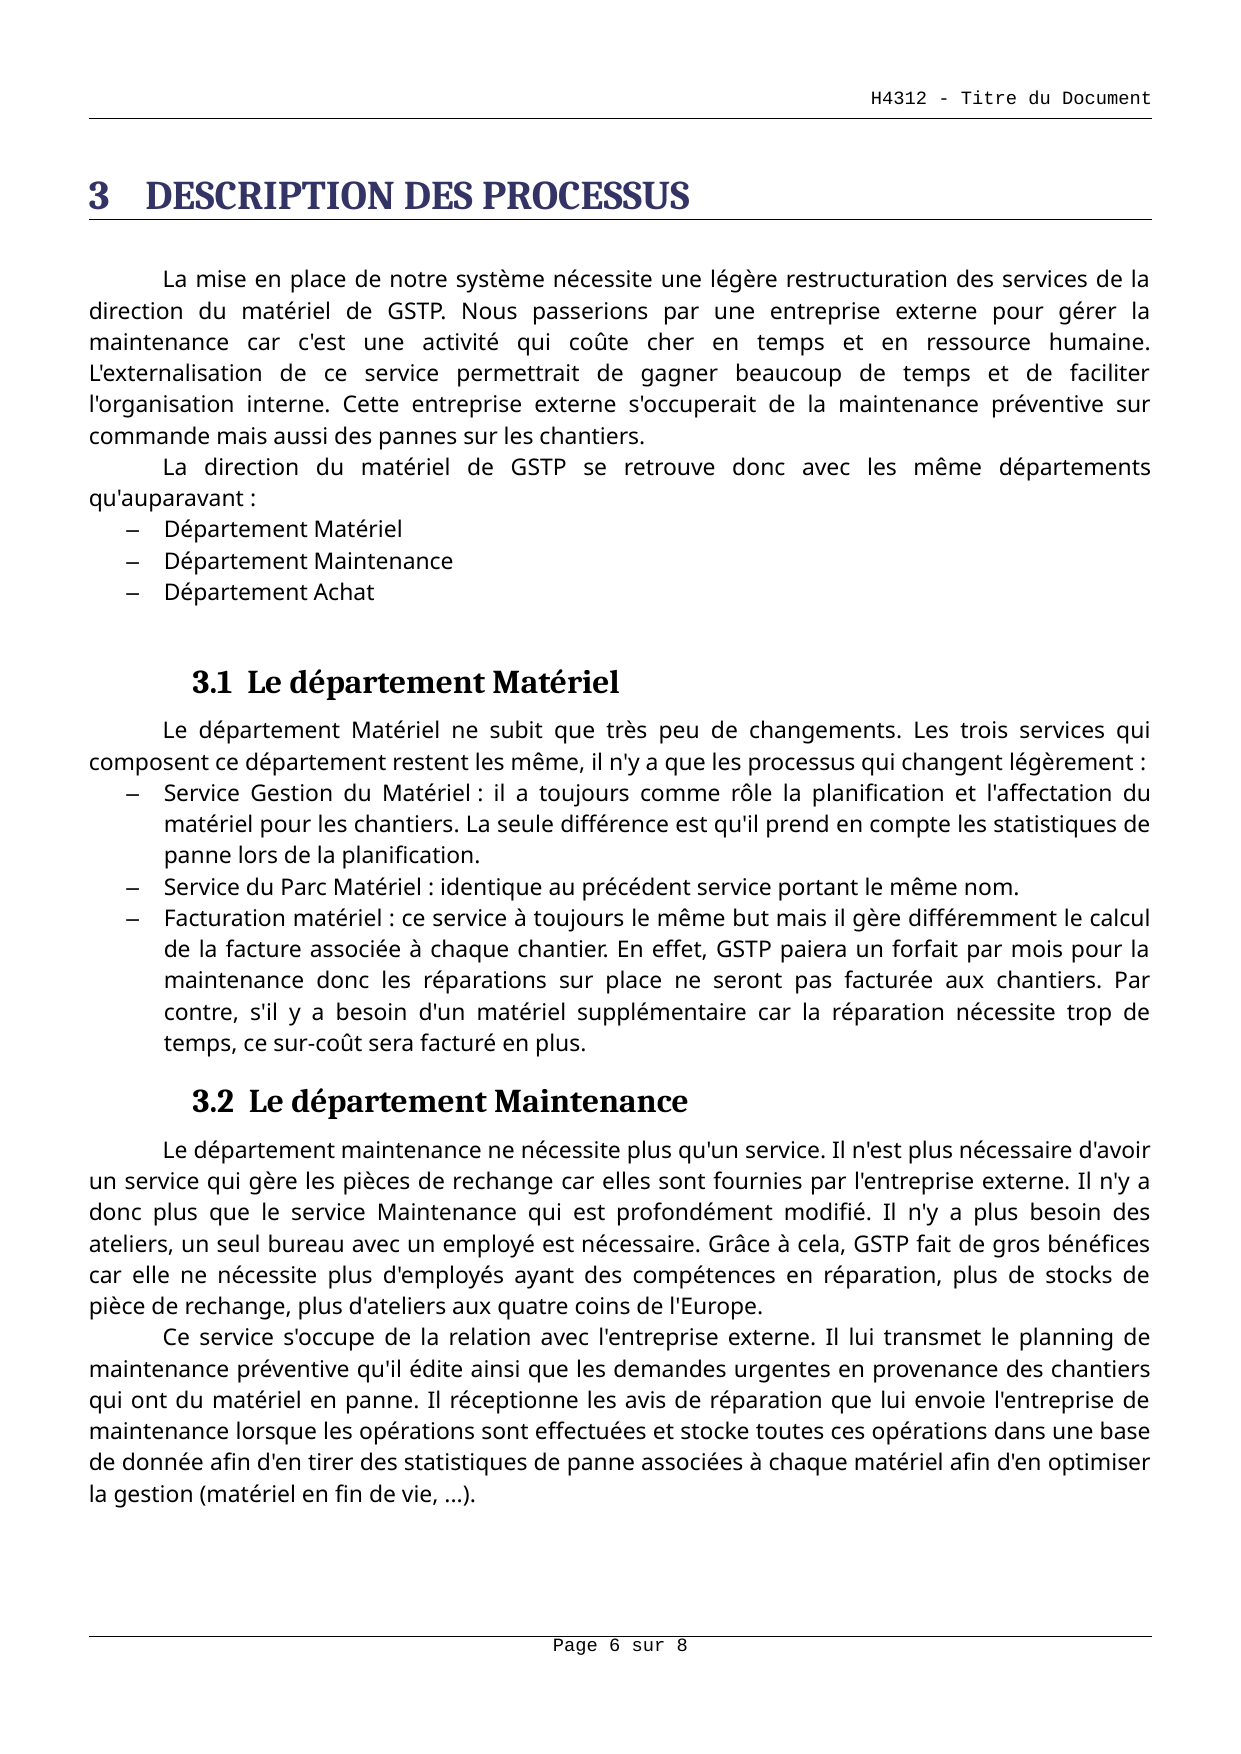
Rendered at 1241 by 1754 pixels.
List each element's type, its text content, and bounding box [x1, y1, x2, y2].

text La mise en place de notre système nécessite une légère restructuration des services de la direction du matériel de GSTP. Nous passerions par une entreprise externe pour gérer la maintenance car c'est une activité qui coûte cher en temps et en ressource humaine. L'externalisation de ce service permettrait de gagner beaucoup de temps et de faciliter l'organisation interne. Cette entreprise externe s'occuperait de la maintenance préventive sur commande mais aussi des pannes sur les chantiers. [88, 263, 1152, 451]
list Service du Parc Matériel : identique au précédent service portant le même nom. [126, 870, 1152, 902]
list Département Matériel [126, 513, 1152, 544]
list Service Gestion du Matériel : il a toujours comme rôle la planification et l'affectation du matériel pour les chantiers. La seule différence est qu'il prend en compte les statistiques de panne lors de la planification. [126, 777, 1152, 870]
list Département Achat [126, 576, 1152, 607]
subtitle Description des processus [88, 172, 1152, 219]
text Le département Matériel ne subit que très peu de changements. Les trois services qui composent ce département restent les même, il n'y a que les processus qui changent légèrement : [88, 714, 1152, 777]
subtitle Le département Matériel [133, 663, 1152, 702]
text La direction du matériel de GSTP se retrouve donc avec les même départements qu'auparavant : [88, 451, 1152, 513]
subtitle Le département Maintenance [133, 1083, 1152, 1121]
list Facturation matériel : ce service à toujours le même but mais il gère différemment le calcul de la facture associée à chaque chantier. En effet, GSTP paiera un forfait par mois pour la maintenance donc les réparations sur place ne seront pas facturée aux chantiers. Par contre, s'il y a besoin d'un matériel supplémentaire car la réparation nécessite trop de temps, ce sur-coût sera facturé en plus. [126, 902, 1152, 1058]
text Ce service s'occupe de la relation avec l'entreprise externe. Il lui transmet le planning de maintenance préventive qu'il édite ainsi que les demandes urgentes en provenance des chantiers qui ont du matériel en panne. Il réceptionne les avis de réparation que lui envoie l'entreprise de maintenance lorsque les opérations sont effectuées et stocke toutes ces opérations dans une base de donnée afin d'en tirer des statistiques de panne associées à chaque matériel afin d'en optimiser la gestion (matériel en fin de vie, ...). [88, 1321, 1152, 1509]
text Le département maintenance ne nécessite plus qu'un service. Il n'est plus nécessaire d'avoir un service qui gère les pièces de rechange car elles sont fournies par l'entreprise externe. Il n'y a donc plus que le service Maintenance qui est profondément modifié. Il n'y a plus besoin des ateliers, un seul bureau avec un employé est nécessaire. Grâce à cela, GSTP fait de gros bénéfices car elle ne nécessite plus d'employés ayant des compétences en réparation, plus de stocks de pièce de rechange, plus d'ateliers aux quatre coins de l'Europe. [88, 1134, 1152, 1321]
list Département Maintenance [126, 544, 1152, 576]
